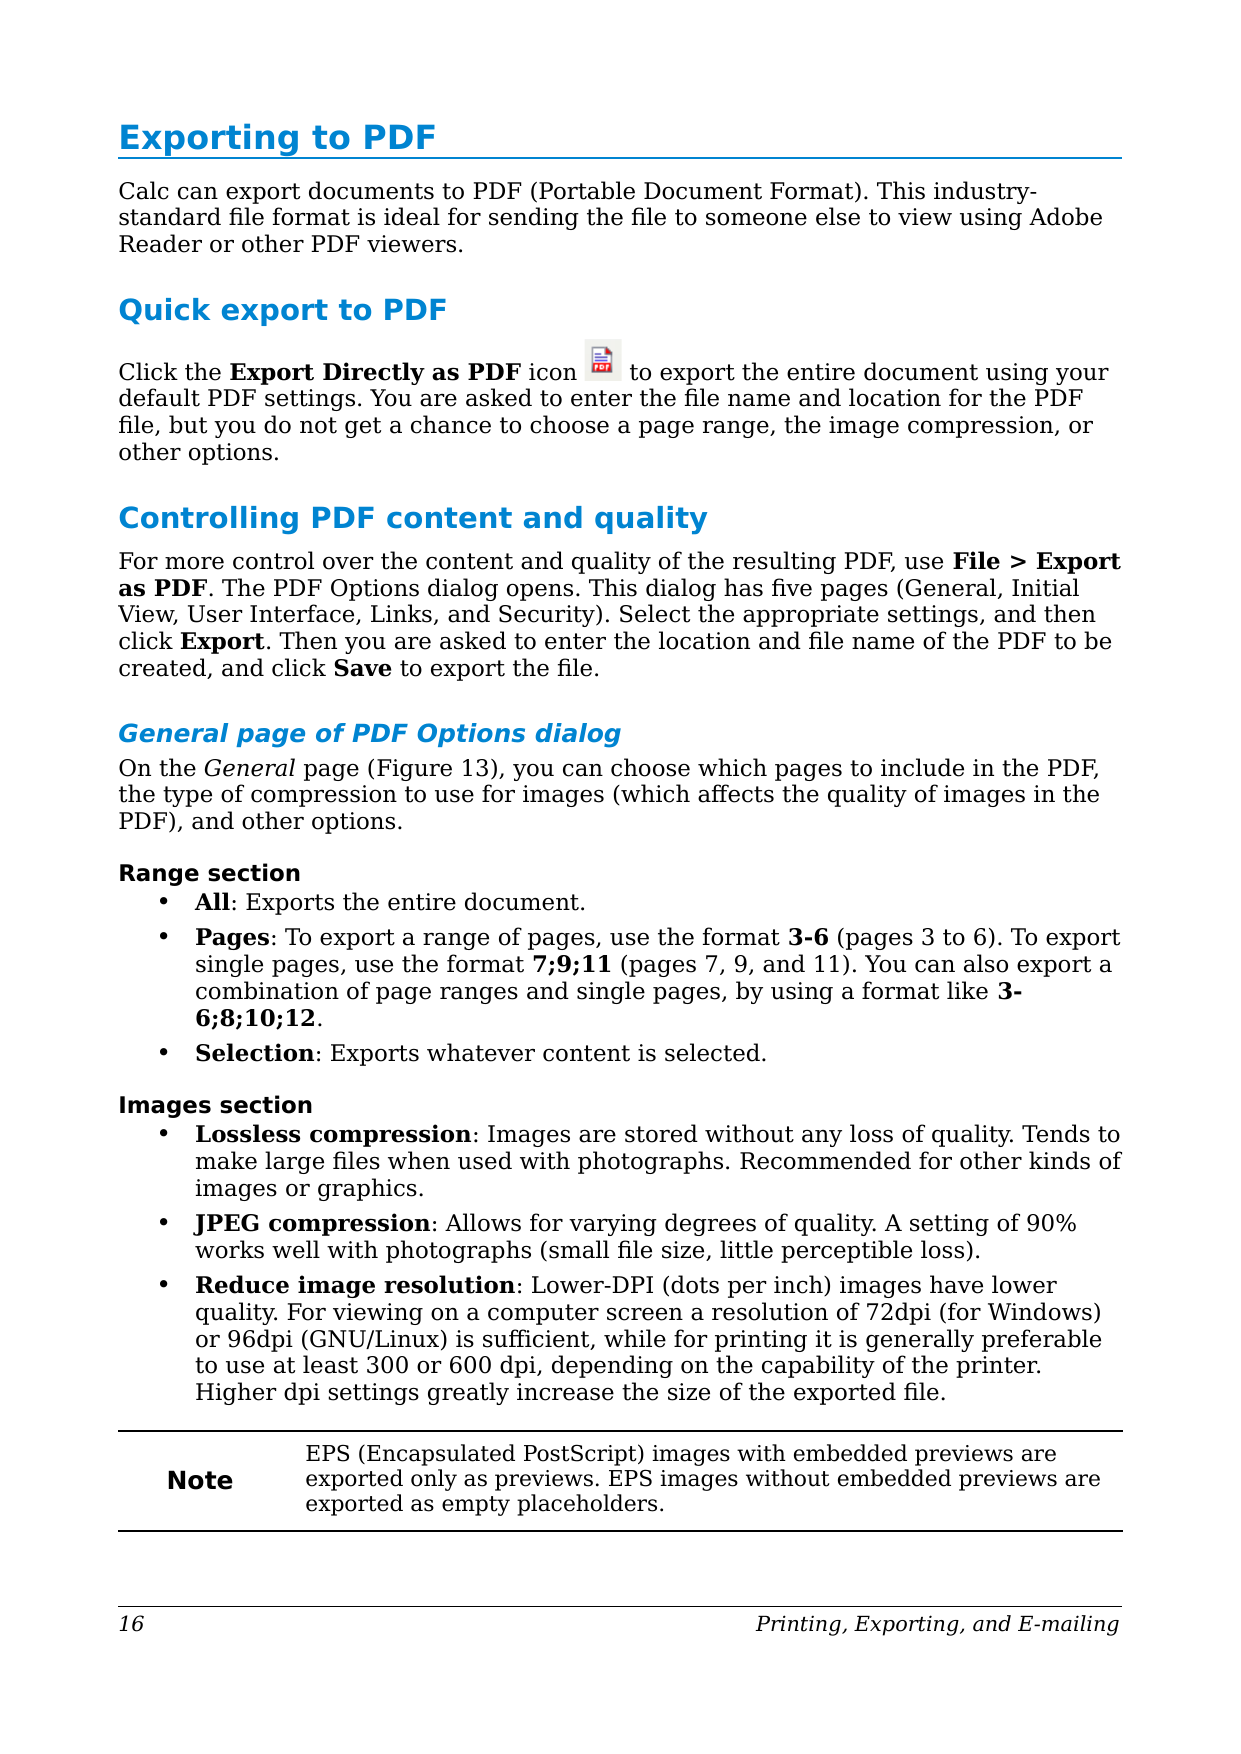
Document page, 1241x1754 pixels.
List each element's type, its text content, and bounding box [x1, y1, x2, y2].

list Pages: To export a range of pages, use the format 3-6 (pages 3 to 6). To export single pages, use the format 7;9;11 (pages 7, 9, and 11). You can also export a combination of page ranges and single pages, by using a format like 3-6;8;10;12. [156, 922, 1122, 1032]
text On the General page (Figure 13), you can choose which pages to include in the PDF, the type of compression to use for images (which affects the quality of images in the PDF), and other options. [118, 755, 1122, 835]
list Selection: Exports whatever content is selected. [156, 1038, 1122, 1068]
picture [584, 339, 622, 381]
text Images section [118, 1092, 1122, 1119]
list Lossless compression: Images are stored without any loss of quality. Tends to make large files when used with photographs. Recommended for other kinds of images or graphics. [156, 1119, 1122, 1202]
table_header Note [118, 1432, 281, 1530]
text Range section [118, 860, 1122, 887]
list JPEG compression: Allows for varying degrees of quality. A setting of 90% works well with photographs (small file size, little perceptible loss). [156, 1208, 1122, 1264]
table_header EPS (Encapsulated PostScript) images with embedded previews are exported only as previews. EPS images without embedded previews are exported as empty placeholders. [281, 1432, 1122, 1530]
text Calc can export documents to PDF (Portable Document Format). This industry-standard file format is ideal for sending the file to someone else to view using Adobe Reader or other PDF viewers. [118, 178, 1122, 258]
list Reduce image resolution: Lower-DPI (dots per inch) images have lower quality. For viewing on a computer screen a resolution of 72dpi (for Windows) or 96dpi (GNU/Linux) is sufficient, while for printing it is generally preferable to use at least 300 or 600 dpi, depending on the capability of the printer. Higher dpi settings greatly increase the size of the exported file. [156, 1270, 1122, 1406]
subtitle Controlling PDF content and quality [118, 501, 1122, 535]
text Click the Export Directly as PDF icon to export the entire document using your default PDF settings. You are asked to enter the file name and location for the PDF file, but you do not get a chance to choose a page range, the image compression, or other options. [118, 340, 1122, 466]
subtitle Quick export to PDF [118, 293, 1122, 327]
text For more control over the content and quality of the resulting PDF, use File > Export as PDF. The PDF Options dialog opens. This dialog has five pages (General, Initial View, User Interface, Links, and Security). Select the appropriate settings, and then click Export. Then you are asked to enter the location and file name of the PDF to be created, and click Save to export the file. [118, 547, 1122, 682]
subtitle Exporting to PDF [118, 118, 1122, 157]
list All: Exports the entire document. [156, 887, 1122, 916]
subtitle General page of PDF Options dialog [118, 719, 1122, 749]
